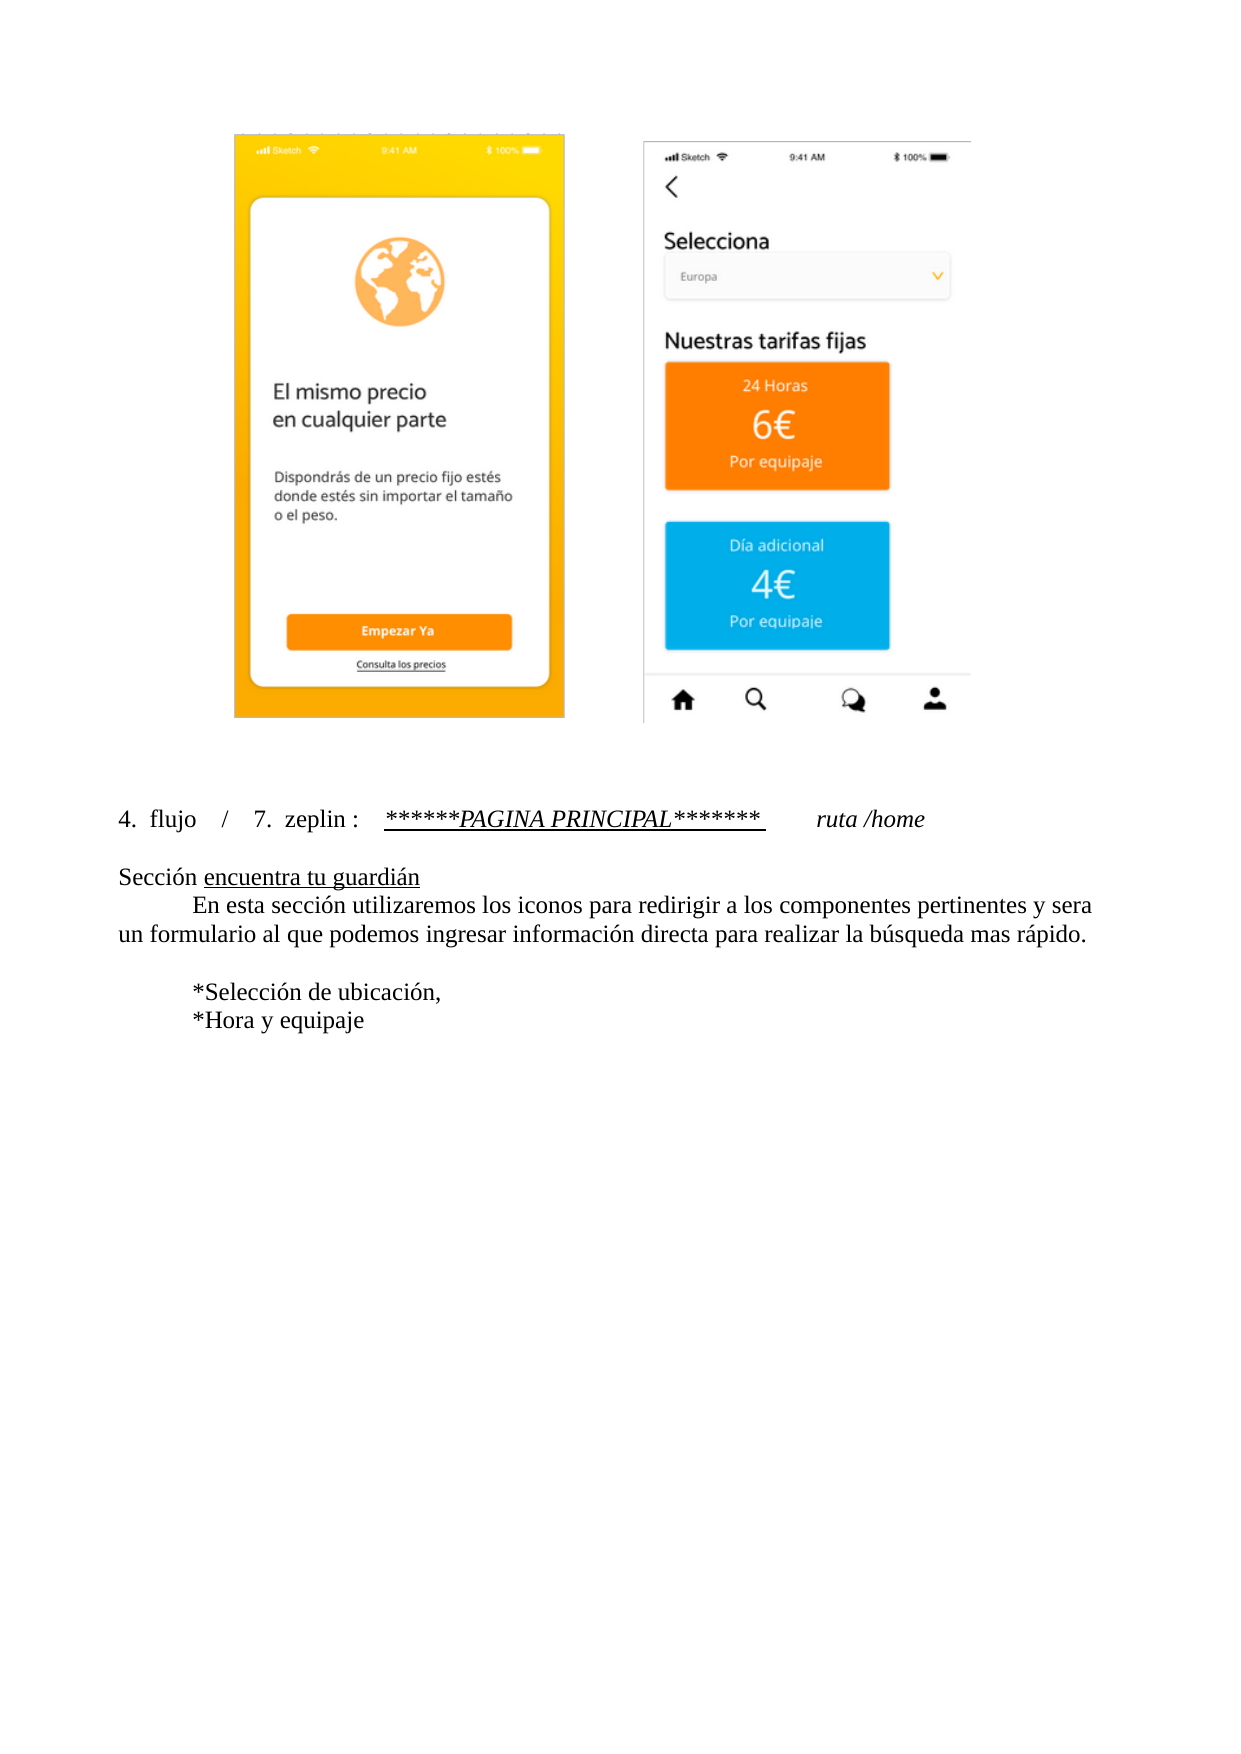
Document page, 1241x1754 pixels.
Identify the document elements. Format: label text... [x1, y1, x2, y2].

text En esta sección utilizaremos los iconos para redirigir a los componentes pertinentes y sera un formulario al que podemos ingresar información directa para realizar la búsqueda mas rápido. [118, 890, 1122, 948]
text Sección encuentra tu guardián [118, 862, 1122, 890]
picture [643, 141, 971, 723]
picture [233, 133, 566, 718]
text 4. flujo / 7. zeplin : ******PAGINA PRINCIPAL******* ruta /home [118, 804, 1122, 833]
text *Hora y equipaje [118, 1005, 1122, 1034]
text *Selección de ubicación, [118, 977, 1122, 1005]
